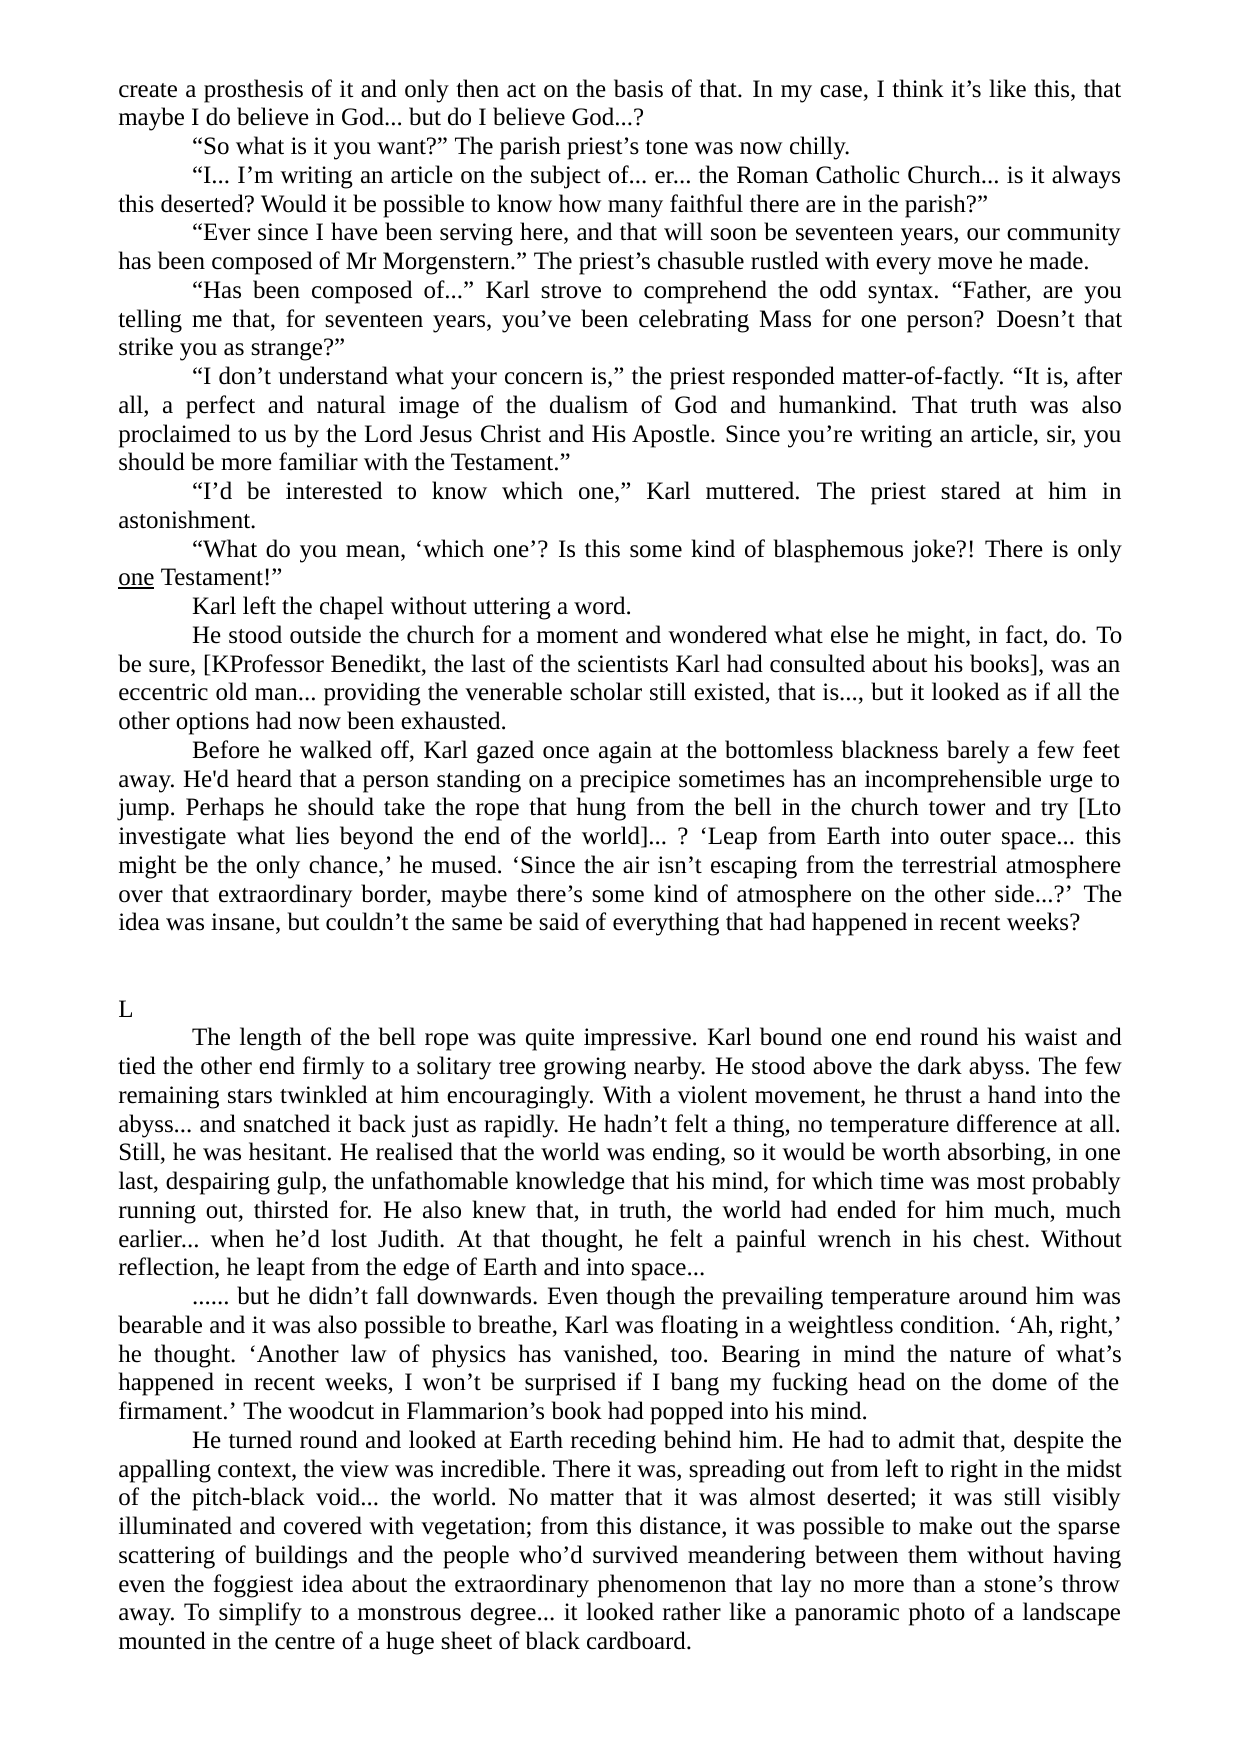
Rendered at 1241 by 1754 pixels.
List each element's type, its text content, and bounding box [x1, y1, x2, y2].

text The length of the bell rope was quite impressive. Karl bound one end round his waist and tied the other end firmly to a solitary tree growing nearby. He stood above the dark abyss. The few remaining stars twinkled at him encouragingly. With a violent movement, he thrust a hand into the abyss... and snatched it back just as rapidly. He hadn’t felt a thing, no temperature difference at all. Still, he was hesitant. He realised that the world was ending, so it would be worth absorbing, in one last, despairing gulp, the unfathomable knowledge that his mind, for which time was most probably running out, thirsted for. He also knew that, in truth, the world had ended for him much, much earlier... when he’d lost Judith. At that thought, he felt a painful wrench in his chest. Without reflection, he leapt from the edge of Earth and into space... [118, 1022, 1122, 1281]
text ...... but he didn’t fall downwards. Even though the prevailing temperature around him was bearable and it was also possible to breathe, Karl was floating in a weightless condition. ‘Ah, right,’ he thought. ‘Another law of physics has vanished, too. Bearing in mind the nature of what’s happened in recent weeks, I won’t be surprised if I bang my fucking head on the dome of the firmament.’ The woodcut in Flammarion’s book had popped into his mind. [118, 1281, 1122, 1425]
text L [118, 994, 1122, 1022]
text create a prosthesis of it and only then act on the basis of that. In my case, I think it’s like this, that maybe I do believe in God... but do I believe God...? [118, 74, 1122, 131]
text “Ever since I have been serving here, and that will soon be seventeen years, our community has been composed of Mr Morgenstern.” The priest’s chasuble rustled with every move he made. [118, 217, 1122, 275]
text “Has been composed of...” Karl strove to comprehend the odd syntax. “Father, are you telling me that, for seventeen years, you’ve been celebrating Mass for one person? Doesn’t that strike you as strange?” [118, 275, 1122, 361]
text He stood outside the church for a moment and wondered what else he might, in fact, do. To be sure, [KProfessor Benedikt, the last of the scientists Karl had consulted about his books], was an eccentric old man... providing the venerable scholar still existed, that is..., but it looked as if all the other options had now been exhausted. [118, 620, 1122, 735]
text “So what is it you want?” The parish priest’s tone was now chilly. [118, 131, 1122, 160]
text “What do you mean, ‘which one’? Is this some kind of blasphemous joke?! There is only one Testament!” [118, 534, 1122, 591]
text He turned round and looked at Earth receding behind him. He had to admit that, despite the appalling context, the view was incredible. There it was, spreading out from left to right in the midst of the pitch-black void... the world. No matter that it was almost deserted; it was still visibly illuminated and covered with vegetation; from this distance, it was possible to make out the sparse scattering of buildings and the people who’d survived meandering between them without having even the foggiest idea about the extraordinary phenomenon that lay no more than a stone’s throw away. To simplify to a monstrous degree... it looked rather like a panoramic photo of a landscape mounted in the centre of a huge sheet of black cardboard. [118, 1425, 1122, 1655]
text Before he walked off, Karl gazed once again at the bottomless blackness barely a few feet away. He'd heard that a person standing on a precipice sometimes has an incomprehensible urge to jump. Perhaps he should take the rope that hung from the bell in the church tower and try [Lto investigate what lies beyond the end of the world]... ? ‘Leap from Earth into outer space... this might be the only chance,’ he mused. ‘Since the air isn’t escaping from the terrestrial atmosphere over that extraordinary border, maybe there’s some kind of atmosphere on the other side...?’ The idea was insane, but couldn’t the same be said of everything that had happened in recent weeks? [118, 735, 1122, 936]
text “I... I’m writing an article on the subject of... er... the Roman Catholic Church... is it always this deserted? Would it be possible to know how many faithful there are in the parish?” [118, 160, 1122, 217]
text Karl left the chapel without uttering a word. [118, 591, 1122, 620]
text “I don’t understand what your concern is,” the priest responded matter-of-factly. “It is, after all, a perfect and natural image of the dualism of God and humankind. That truth was also proclaimed to us by the Lord Jesus Christ and His Apostle. Since you’re writing an article, sir, you should be more familiar with the Testament.” [118, 361, 1122, 476]
text “I’d be interested to know which one,” Karl muttered. The priest stared at him in astonishment. [118, 476, 1122, 534]
